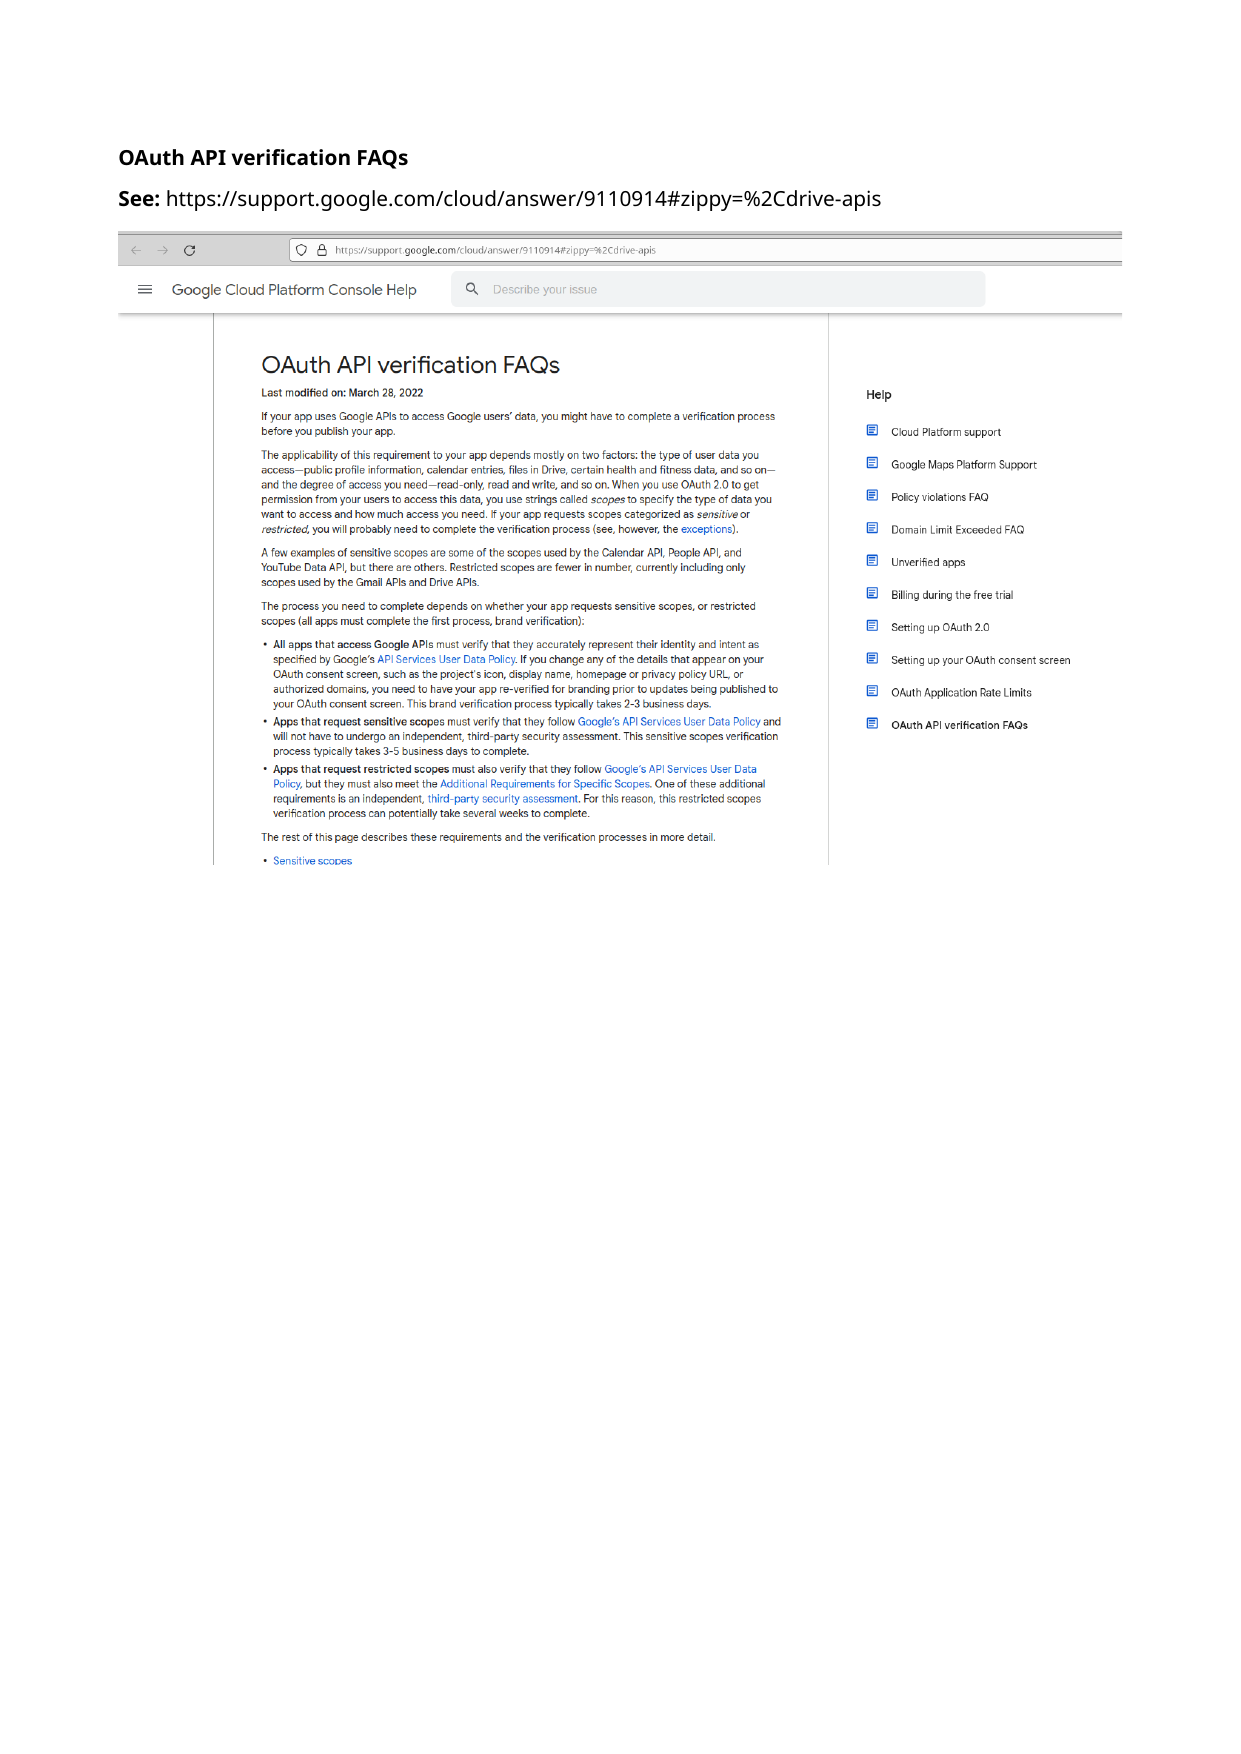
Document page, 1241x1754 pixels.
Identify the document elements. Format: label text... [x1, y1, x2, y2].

subtitle OAuth API verification FAQs [118, 143, 1122, 172]
picture [118, 231, 1123, 865]
text See: https://support.google.com/cloud/answer/9110914#zippy=%2Cdrive-apis [118, 184, 1122, 212]
